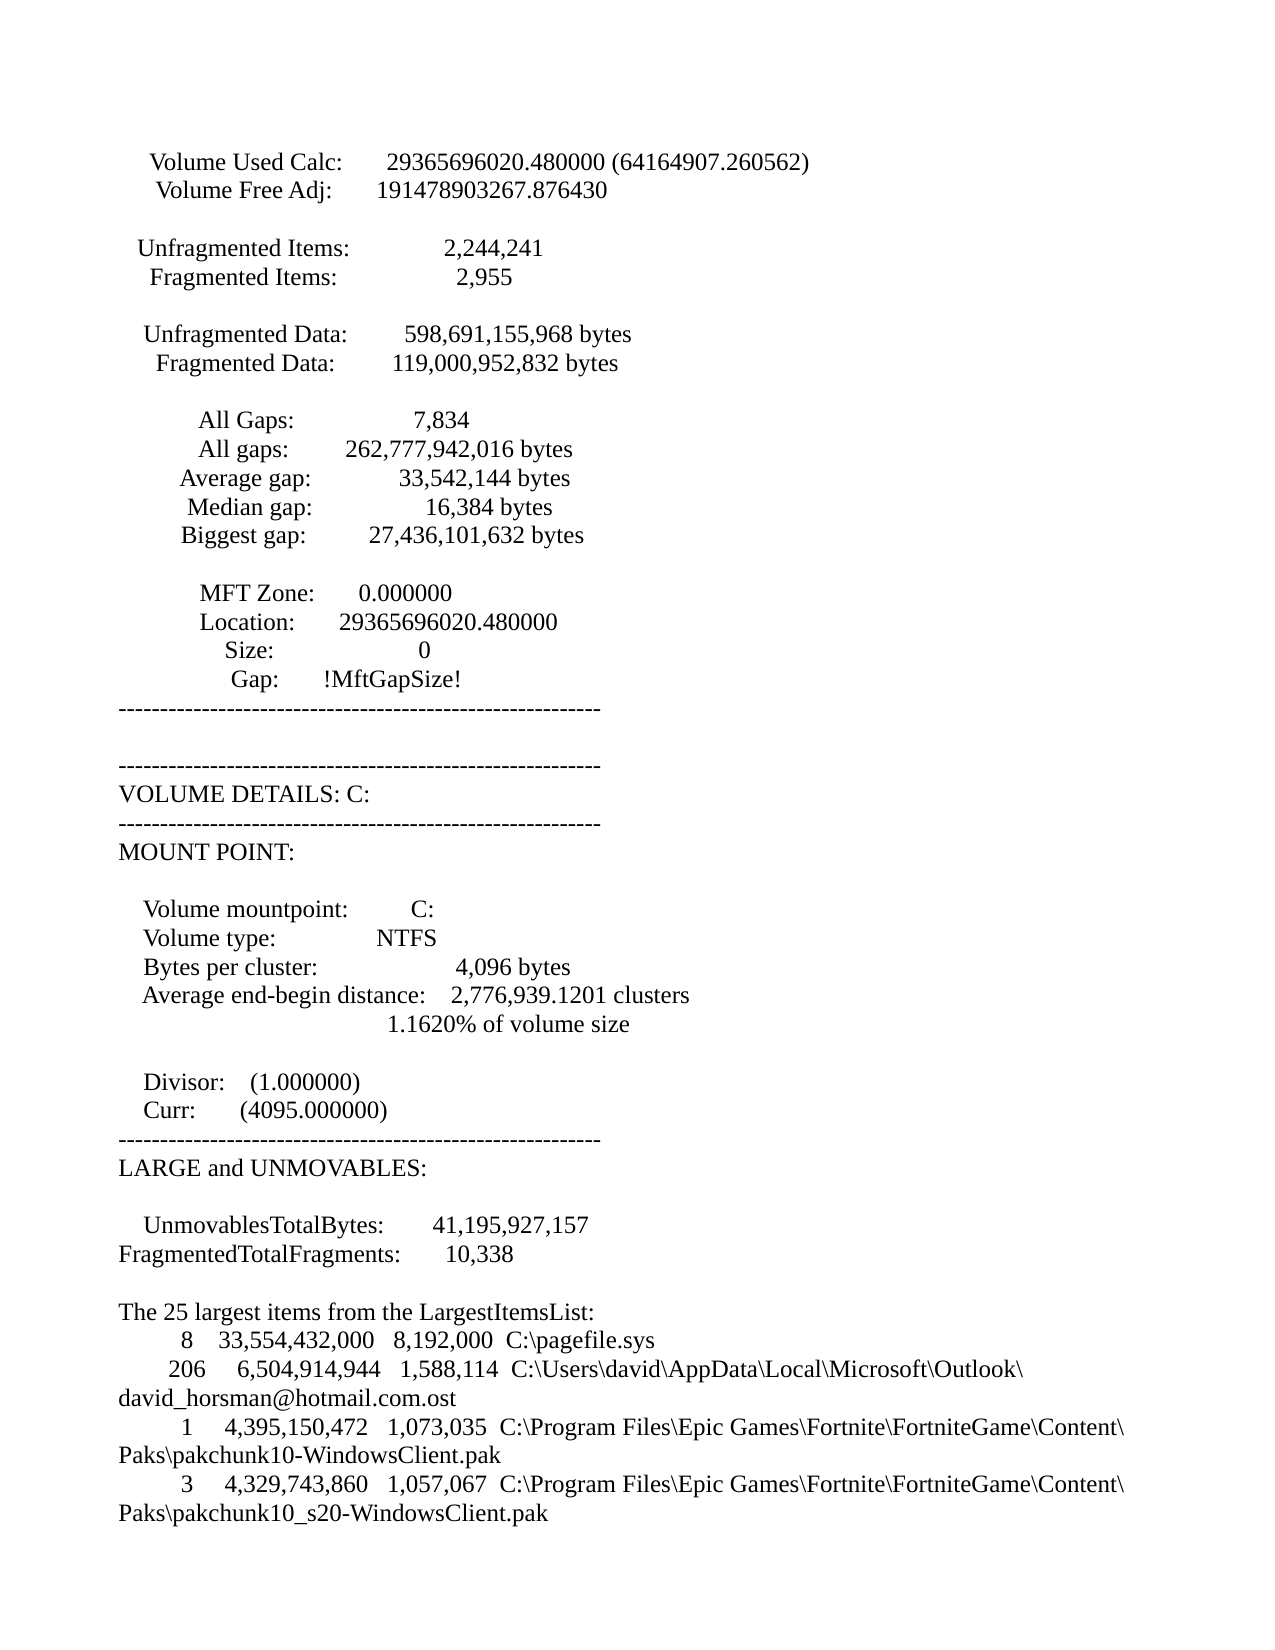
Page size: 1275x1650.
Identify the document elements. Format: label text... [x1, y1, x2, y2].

text Location: 29365696020.480000 [118, 607, 1157, 636]
text 206 6,504,914,944 1,588,114 C:\Users\david\AppData\Local\Microsoft\Outlook\david_horsman@hotmail.com.ost [118, 1354, 1157, 1412]
text LARGE and UNMOVABLES: [118, 1153, 1157, 1182]
text 1 4,395,150,472 1,073,035 C:\Program Files\Epic Games\Fortnite\FortniteGame\Content\Paks\pakchunk10-WindowsClient.pak [118, 1412, 1157, 1469]
text 8 33,554,432,000 8,192,000 C:\pagefile.sys [118, 1326, 1157, 1354]
text 1.1620% of volume size [118, 1009, 1157, 1038]
text ---------------------------------------------------------- [118, 1124, 1157, 1153]
text All Gaps: 7,834 [118, 406, 1157, 434]
text Average end-begin distance: 2,776,939.1201 clusters [118, 981, 1157, 1009]
text ---------------------------------------------------------- [118, 693, 1157, 722]
text VOLUME DETAILS: C: [118, 779, 1157, 808]
text Volume Used Calc: 29365696020.480000 (64164907.260562) [118, 147, 1157, 176]
text Divisor: (1.000000) [118, 1067, 1157, 1096]
text Average gap: 33,542,144 bytes [118, 463, 1157, 492]
text Unfragmented Items: 2,244,241 [118, 233, 1157, 262]
text Size: 0 [118, 636, 1157, 664]
text Volume mountpoint: C: [118, 894, 1157, 923]
text Unfragmented Data: 598,691,155,968 bytes [118, 319, 1157, 348]
text Gap: !MftGapSize! [118, 664, 1157, 693]
text UnmovablesTotalBytes: 41,195,927,157 [118, 1211, 1157, 1239]
text Volume type: NTFS [118, 923, 1157, 952]
text Median gap: 16,384 bytes [118, 492, 1157, 521]
text Fragmented Data: 119,000,952,832 bytes [118, 348, 1157, 377]
text The 25 largest items from the LargestItemsList: [118, 1297, 1157, 1326]
text ---------------------------------------------------------- [118, 808, 1157, 837]
text 3 4,329,743,860 1,057,067 C:\Program Files\Epic Games\Fortnite\FortniteGame\Content\Paks\pakchunk10_s20-WindowsClient.pak [118, 1469, 1157, 1527]
text MOUNT POINT: [118, 837, 1157, 866]
text Bytes per cluster: 4,096 bytes [118, 952, 1157, 981]
text FragmentedTotalFragments: 10,338 [118, 1239, 1157, 1268]
text Curr: (4095.000000) [118, 1096, 1157, 1124]
text All gaps: 262,777,942,016 bytes [118, 434, 1157, 463]
text ---------------------------------------------------------- [118, 751, 1157, 779]
text Fragmented Items: 2,955 [118, 262, 1157, 291]
text MFT Zone: 0.000000 [118, 578, 1157, 607]
text Biggest gap: 27,436,101,632 bytes [118, 521, 1157, 549]
text Volume Free Adj: 191478903267.876430 [118, 176, 1157, 204]
